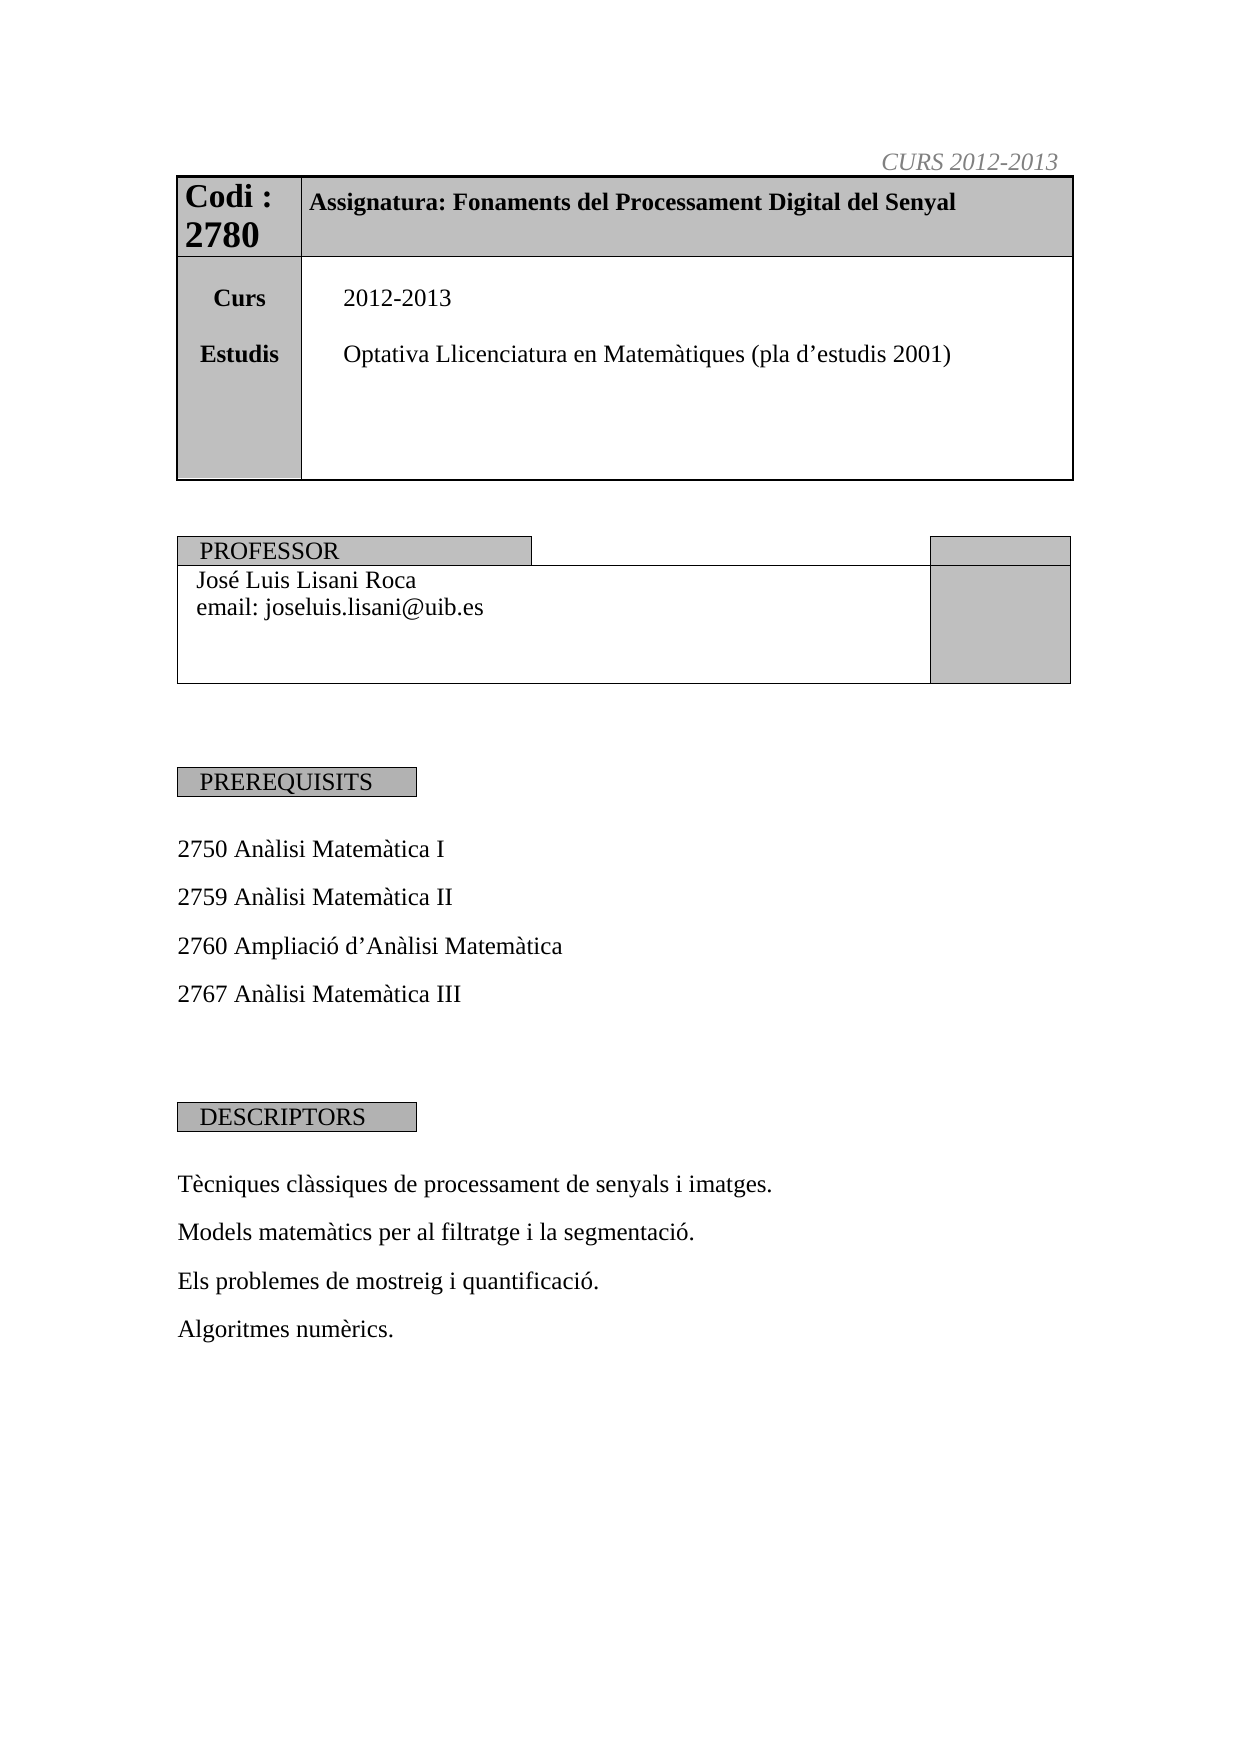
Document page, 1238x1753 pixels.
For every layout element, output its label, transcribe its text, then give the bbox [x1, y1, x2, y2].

table_header PROFESSOR [178, 537, 531, 565]
subtitle CURS 2012-2013 [177, 148, 1060, 175]
table_cell José Luis Lisani Roca email: joseluis.lisani@uib.es [178, 566, 930, 683]
text 2759 Anàlisi Matemàtica II [177, 883, 1060, 911]
text Algoritmes numèrics. [177, 1315, 1060, 1343]
text Models matemàtics per al filtratge i la segmentació. [177, 1218, 1060, 1246]
text 2767 Anàlisi Matemàtica III [177, 981, 1060, 1008]
table_cell 2012-2013 Optativa Llicenciatura en Matemàtiques (pla d’estudis 2001) [302, 257, 1072, 478]
table_cell Curs Estudis [178, 257, 301, 478]
text Els problemes de mostreig i quantificació. [177, 1267, 1060, 1294]
text Tècniques clàssiques de processament de senyals i imatges. [177, 1170, 1060, 1197]
table_cell [931, 566, 1070, 683]
table_header Assignatura: Fonaments del Processament Digital del Senyal [302, 178, 1072, 256]
table_header PREREQUISITS [178, 768, 416, 796]
table_header Codi : 2780 [178, 178, 301, 256]
table_header [931, 537, 1070, 565]
table_header DESCRIPTORS [178, 1103, 416, 1131]
text 2750 Anàlisi Matemàtica I [177, 835, 1060, 863]
table_header [532, 536, 930, 565]
text 2760 Ampliació d’Anàlisi Matemàtica [177, 932, 1060, 960]
